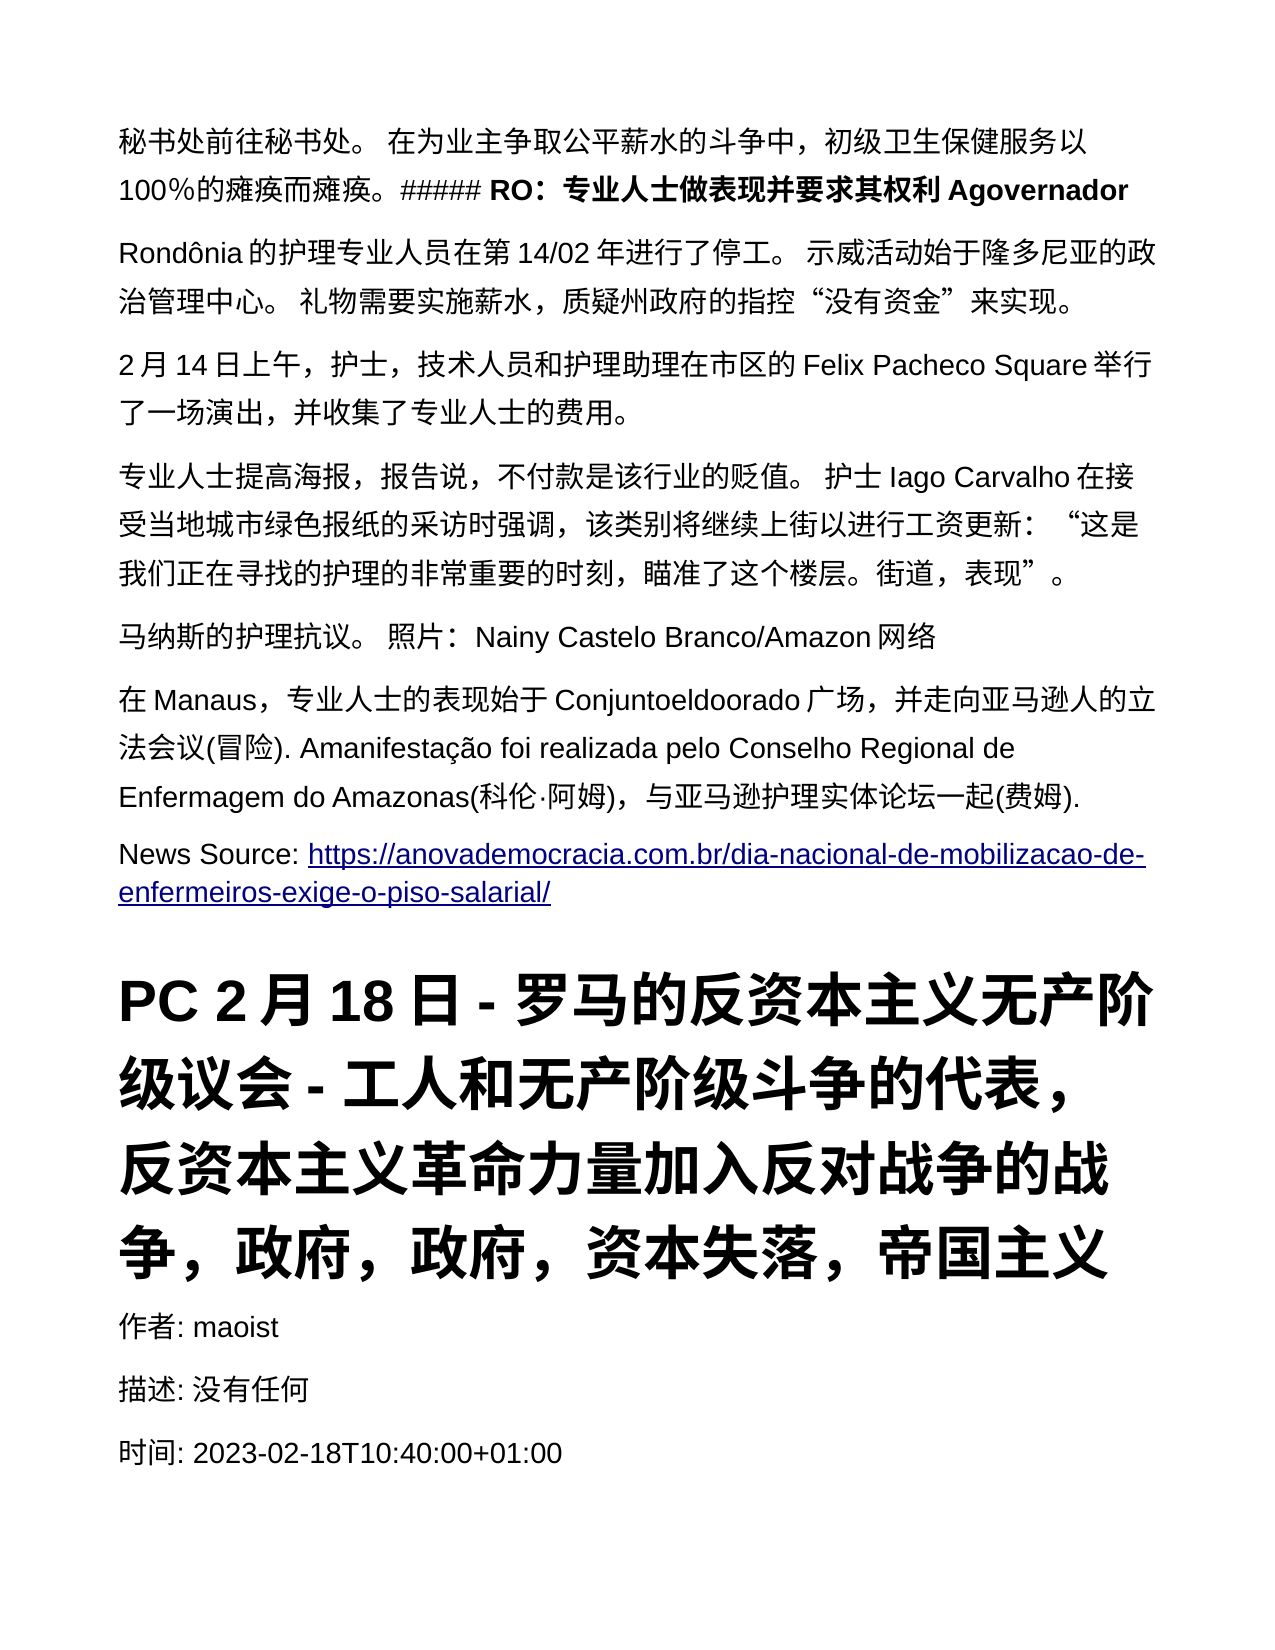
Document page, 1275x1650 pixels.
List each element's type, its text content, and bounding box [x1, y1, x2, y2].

text 在Manaus，专业人士的表现始于Conjuntoeldoorado广场，并走向亚马逊人的立法会议(冒险). Amanifestação foi realizada pelo Conselho Regional de Enfermagem do Amazonas(科伦·阿姆)，与亚马逊护理实体论坛一起(费姆). [118, 676, 1157, 816]
text News Source: https://anovademocracia.com.br/dia-nacional-de-mobilizacao-de-enfermeiros-exige-o-piso-salarial/ [118, 837, 1157, 909]
text 2月14日上午，护士，技术人员和护理助理在市区的Felix Pacheco Square举行了一场演出，并收集了专业人士的费用。 [118, 341, 1157, 432]
text 秘书处前往秘书处。 在为业主争取公平薪水的斗争中，初级卫生保健服务以100％的瘫痪而瘫痪。##### RO：专业人士做表现并要求其权利Agovernador [118, 118, 1157, 209]
subtitle PC 2月18日 - 罗马的反资本主义无产阶级议会 - 工人和无产阶级斗争的代表，反资本主义革命力量加入反对战争的战争，政府，政府，资本失落，帝国主义 [118, 953, 1157, 1291]
text 专业人士提高海报，报告说，不付款是该行业的贬值。 护士Iago Carvalho在接受当地城市绿色报纸的采访时强调，该类别将继续上街以进行工资更新：“这是我们正在寻找的护理的非常重要的时刻，瞄准了这个楼层。街道，表现”。 [118, 453, 1157, 592]
text Rondônia的护理专业人员在第14/02年进行了停工。 示威活动始于隆多尼亚的政治管理中心。 礼物需要实施薪水，质疑州政府的指控“没有资金”来实现。 [118, 230, 1157, 321]
text 作者: maoist [118, 1304, 1157, 1346]
text 马纳斯的护理抗议。 照片：Nainy Castelo Branco/Amazon网络 [118, 613, 1157, 656]
text 时间: 2023-02-18T10:40:00+01:00 [118, 1430, 1157, 1472]
text 描述: 没有任何 [118, 1367, 1157, 1409]
